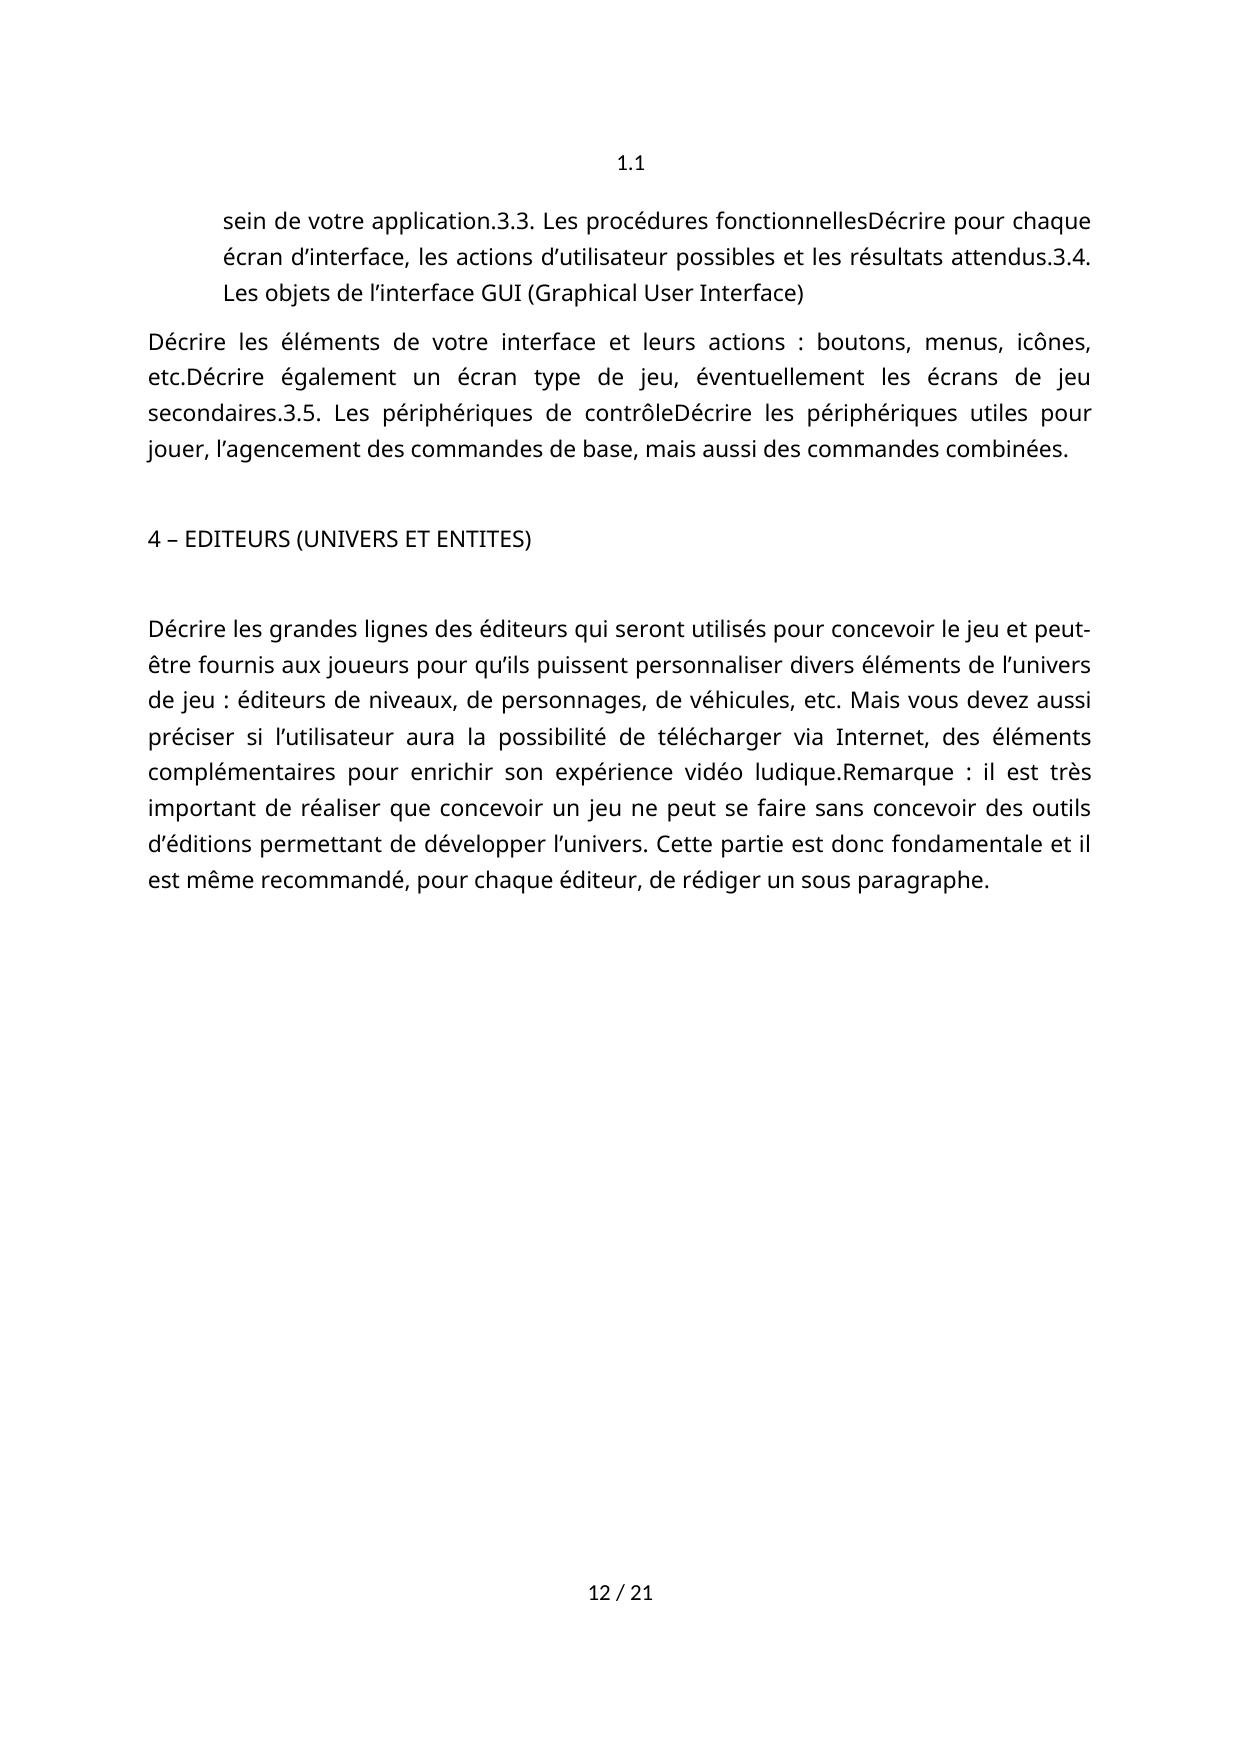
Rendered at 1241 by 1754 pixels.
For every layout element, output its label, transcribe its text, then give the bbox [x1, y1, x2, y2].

text Décrire les grandes lignes des éditeurs qui seront utilisés pour concevoir le jeu et peut-être fournis aux joueurs pour qu’ils puissent personnaliser divers éléments de l’univers de jeu : éditeurs de niveaux, de personnages, de véhicules, etc. Mais vous devez aussi préciser si l’utilisateur aura la possibilité de télécharger via Internet, des éléments complémentaires pour enrichir son expérience vidéo ludique.Remarque : il est très important de réaliser que concevoir un jeu ne peut se faire sans concevoir des outils d’éditions permettant de développer l’univers. Cette partie est donc fondamentale et il est même recommandé, pour chaque éditeur, de rédiger un sous paragraphe. [148, 613, 1093, 895]
text 4 – EDITEURS (UNIVERS ET ENTITES) [148, 523, 1093, 554]
text Décrire les éléments de votre interface et leurs actions : boutons, menus, icônes, etc.Décrire également un écran type de jeu, éventuellement les écrans de jeu secondaires.3.5. Les périphériques de contrôleDécrire les périphériques utiles pour jouer, l’agencement des commandes de base, mais aussi des commandes combinées. [148, 325, 1093, 464]
text sein de votre application.3.3. Les procédures fonctionnellesDécrire pour chaque écran d’interface, les actions d’utilisateur possibles et les résultats attendus.3.4. Les objets de l’interface GUI (Graphical User Interface) [185, 205, 1093, 308]
